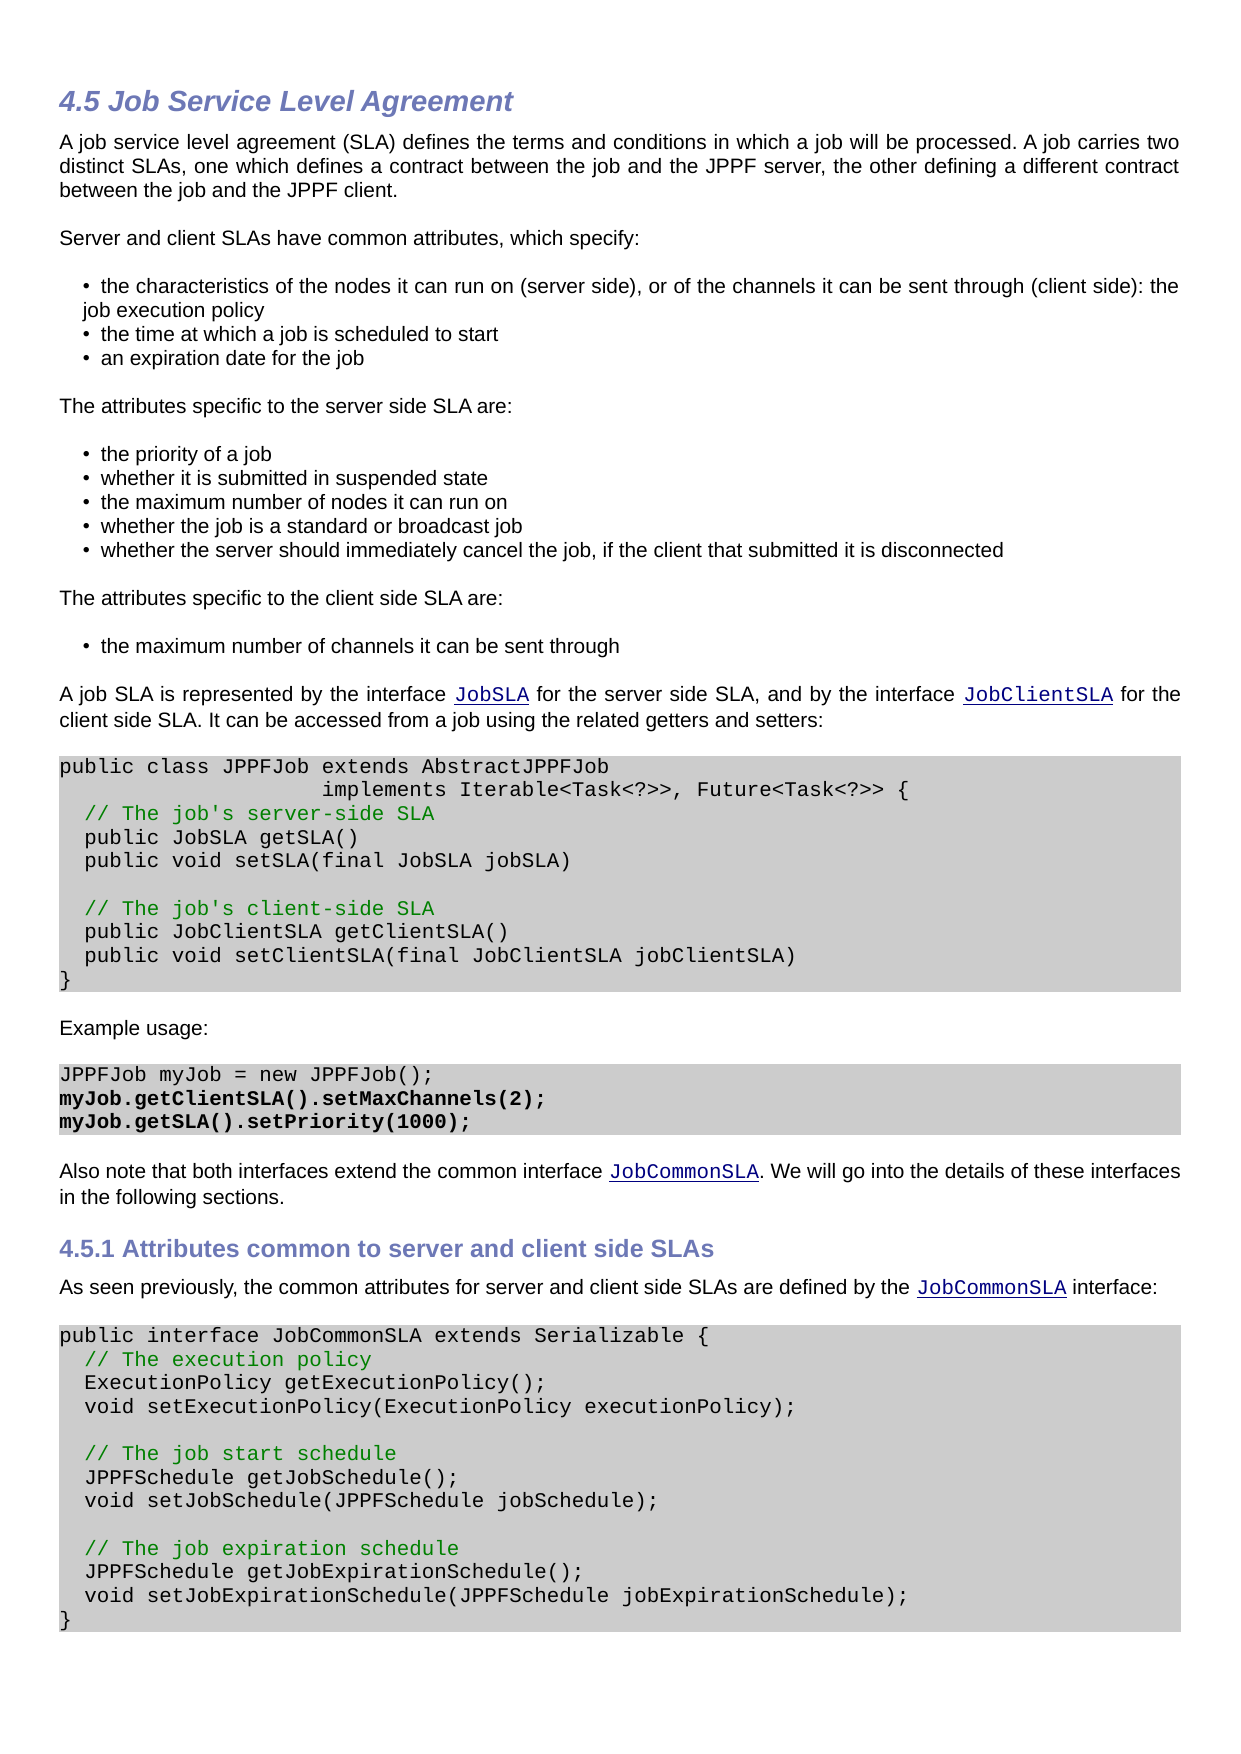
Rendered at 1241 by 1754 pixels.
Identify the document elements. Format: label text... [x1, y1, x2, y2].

text As seen previously, the common attributes for server and client side SLAs are defined by the JobCommonSLA interface: [59, 1275, 1181, 1301]
text JPPFJob myJob = new JPPFJob(); [59, 1064, 1181, 1088]
text } [59, 1609, 1181, 1632]
list the priority of a job [83, 442, 1181, 466]
list the maximum number of nodes it can run on [83, 490, 1181, 514]
text // The job's client-side SLA [59, 898, 1181, 921]
text // The job's server-side SLA [59, 803, 1181, 827]
list whether the server should immediately cancel the job, if the client that submitted it is disconnected [83, 538, 1181, 562]
list whether the job is a standard or broadcast job [83, 514, 1181, 538]
text void setJobExpirationSchedule(JPPFSchedule jobExpirationSchedule); [59, 1585, 1181, 1609]
text A job service level agreement (SLA) defines the terms and conditions in which a job will be processed. A job carries two distinct SLAs, one which defines a contract between the job and the JPPF server, the other defining a different contract between the job and the JPPF client. [59, 130, 1181, 202]
text Also note that both interfaces extend the common interface JobCommonSLA. We will go into the details of these interfaces in the following sections. [59, 1159, 1181, 1209]
text void setExecutionPolicy(ExecutionPolicy executionPolicy); [59, 1396, 1181, 1419]
text public interface JobCommonSLA extends Serializable { [59, 1325, 1181, 1348]
text // The execution policy [59, 1348, 1181, 1372]
text A job SLA is represented by the interface JobSLA for the server side SLA, and by the interface JobClientSLA for the client side SLA. It can be accessed from a job using the related getters and setters: [59, 682, 1181, 732]
list the time at which a job is scheduled to start [83, 322, 1181, 346]
text // The job start schedule [59, 1443, 1181, 1467]
list an expiration date for the job [83, 346, 1181, 370]
text ExecutionPolicy getExecutionPolicy(); [59, 1372, 1181, 1396]
list the characteristics of the nodes it can run on (server side), or of the channels it can be sent through (client side): the job execution policy [83, 274, 1181, 322]
text myJob.getClientSLA().setMaxChannels(2); [59, 1088, 1181, 1111]
list whether it is submitted in suspended state [83, 466, 1181, 490]
text } [59, 969, 1181, 992]
text // The job expiration schedule [59, 1538, 1181, 1561]
text void setJobSchedule(JPPFSchedule jobSchedule); [59, 1490, 1181, 1514]
text public JobSLA getSLA() [59, 827, 1181, 850]
text JPPFSchedule getJobSchedule(); [59, 1467, 1181, 1490]
subtitle Job Service Level Agreement [59, 84, 1181, 118]
text The attributes specific to the server side SLA are: [59, 394, 1181, 418]
subtitle Attributes common to server and client side SLAs [59, 1234, 1181, 1263]
text JPPFSchedule getJobExpirationSchedule(); [59, 1561, 1181, 1585]
text Server and client SLAs have common attributes, which specify: [59, 226, 1181, 250]
text implements Iterable<Task<?>>, Future<Task<?>> { [59, 779, 1181, 803]
text The attributes specific to the client side SLA are: [59, 586, 1181, 610]
text public void setClientSLA(final JobClientSLA jobClientSLA) [59, 945, 1181, 969]
text public JobClientSLA getClientSLA() [59, 921, 1181, 945]
list the maximum number of channels it can be sent through [83, 634, 1181, 658]
text public class JPPFJob extends AbstractJPPFJob [59, 756, 1181, 779]
text Example usage: [59, 1016, 1181, 1040]
text public void setSLA(final JobSLA jobSLA) [59, 850, 1181, 874]
text myJob.getSLA().setPriority(1000); [59, 1111, 1181, 1135]
